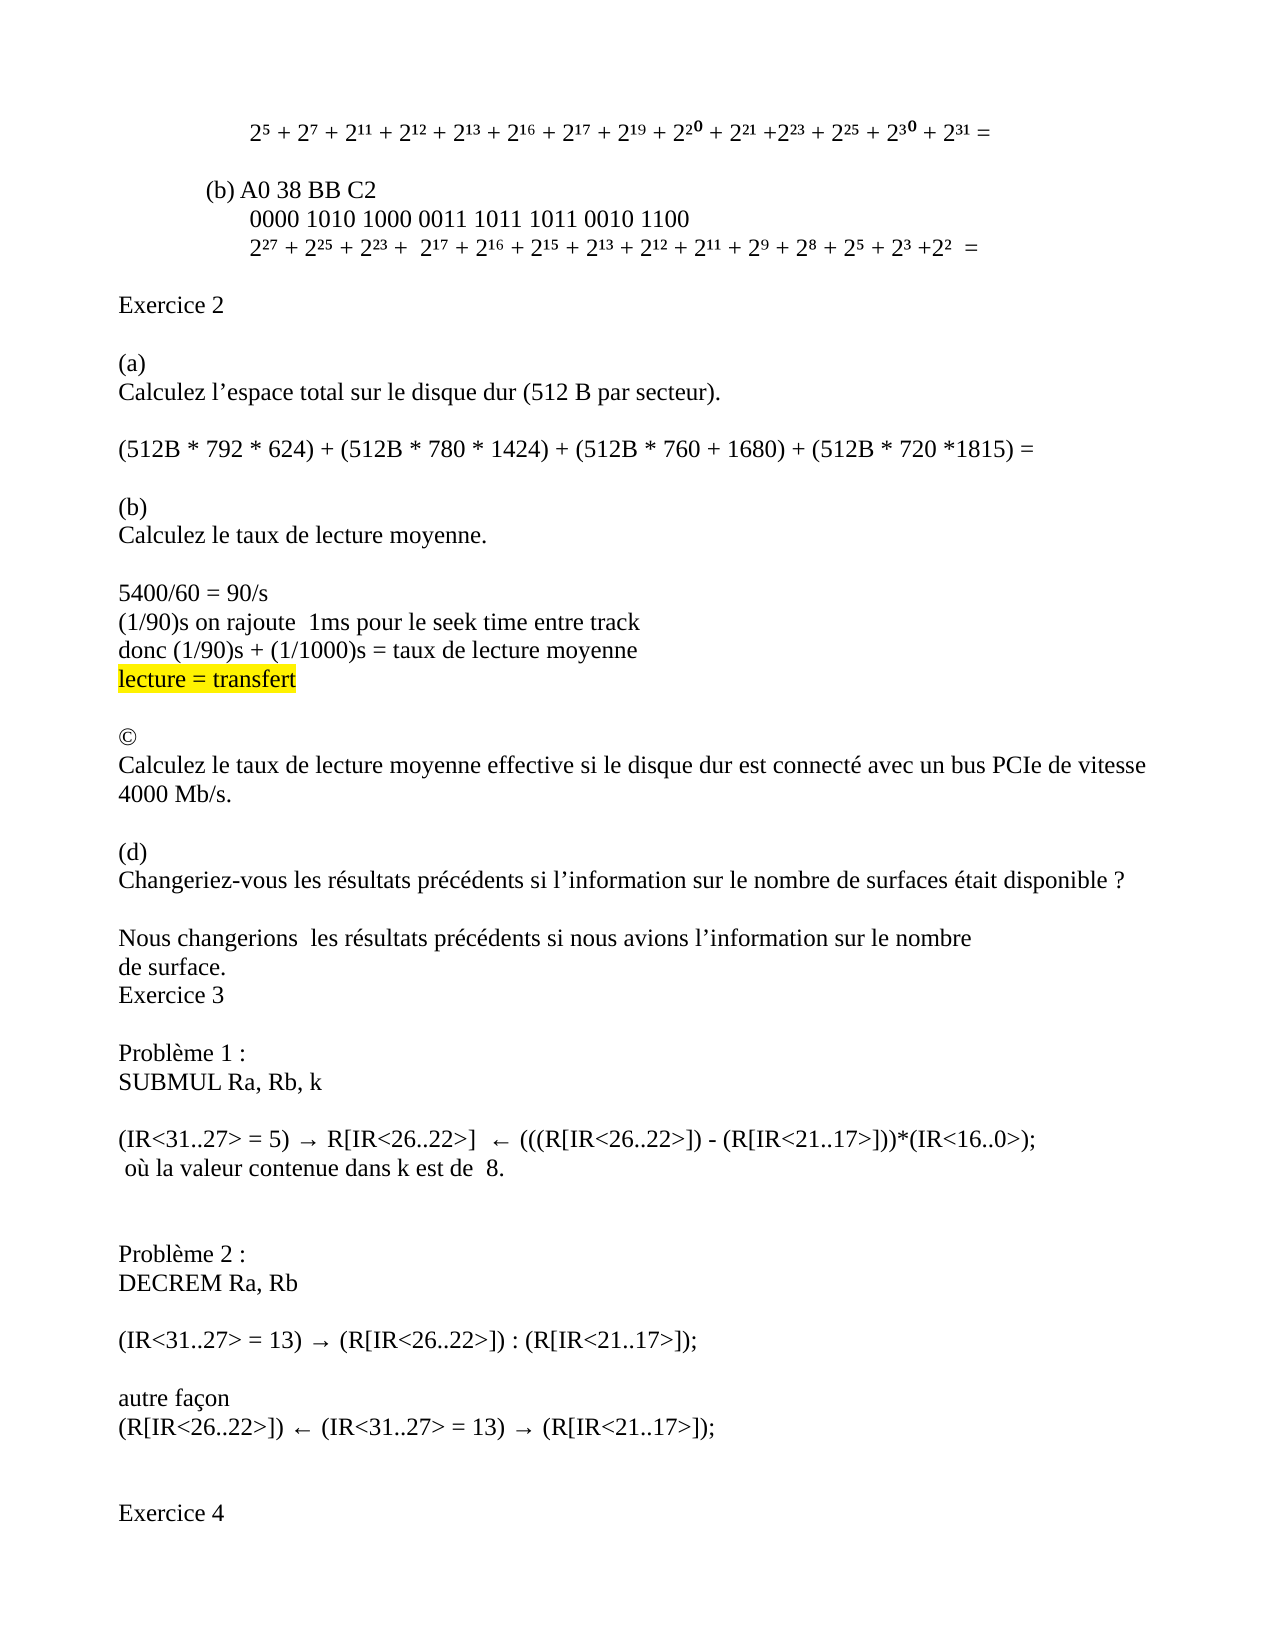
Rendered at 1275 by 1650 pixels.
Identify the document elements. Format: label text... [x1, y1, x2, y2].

text 5400/60 = 90/s [118, 578, 1157, 607]
text Problème 2 : [118, 1239, 1157, 1268]
text Nous changerions les résultats précédents si nous avions l’information sur le nombre [118, 923, 1157, 952]
text 2⁵ + 2⁷ + 2¹¹ + 2¹² + 2¹³ + 2¹⁶ + 2¹⁷ + 2¹⁹ + 2²⁰ + 2²¹ +2²³ + 2²⁵ + 2³⁰ + 2³¹ = [118, 118, 1157, 147]
text Changeriez-vous les résultats précédents si l’information sur le nombre de surfaces était disponible ? [118, 866, 1157, 894]
text 2²⁷ + 2²⁵ + 2²³ + 2¹⁷ + 2¹⁶ + 2¹⁵ + 2¹³ + 2¹² + 2¹¹ + 2⁹ + 2⁸ + 2⁵ + 2³ +2² = [118, 233, 1157, 262]
text lecture = transfert [118, 664, 1157, 693]
text Calculez le taux de lecture moyenne effective si le disque dur est connecté avec un bus PCIe de vitesse 4000 Mb/s. [118, 751, 1157, 808]
text (b) [118, 492, 1157, 521]
text (R[IR<26..22>]) ← (IR<31..27> = 13) → (R[IR<21..17>]); [118, 1412, 1157, 1441]
text Exercice 2 [118, 291, 1157, 319]
text Problème 1 : [118, 1038, 1157, 1067]
text autre façon [118, 1383, 1157, 1412]
text de surface. [118, 952, 1157, 981]
text Calculez le taux de lecture moyenne. [118, 521, 1157, 549]
text Exercice 4 [118, 1498, 1157, 1527]
text Calculez l’espace total sur le disque dur (512 B par secteur). [118, 377, 1157, 406]
text © [118, 722, 1157, 751]
text DECREM Ra, Rb [118, 1268, 1157, 1297]
text (d) [118, 837, 1157, 866]
text donc (1/90)s + (1/1000)s = taux de lecture moyenne [118, 636, 1157, 664]
text (IR<31..27> = 5) → R[IR<26..22>] ← (((R[IR<26..22>]) - (R[IR<21..17>]))*(IR<16..0>); [118, 1124, 1157, 1153]
text (IR<31..27> = 13) → (R[IR<26..22>]) : (R[IR<21..17>]); [118, 1326, 1157, 1354]
text Exercice 3 [118, 981, 1157, 1009]
text SUBMUL Ra, Rb, k [118, 1067, 1157, 1096]
text 0000 1010 1000 0011 1011 1011 0010 1100 [118, 204, 1157, 233]
text (512B * 792 * 624) + (512B * 780 * 1424) + (512B * 760 + 1680) + (512B * 720 *1815) = [118, 434, 1157, 463]
text (1/90)s on rajoute 1ms pour le seek time entre track [118, 607, 1157, 636]
text (a) [118, 348, 1157, 377]
text (b) A0 38 BB C2 [118, 176, 1157, 204]
text où la valeur contenue dans k est de 8. [118, 1153, 1157, 1182]
